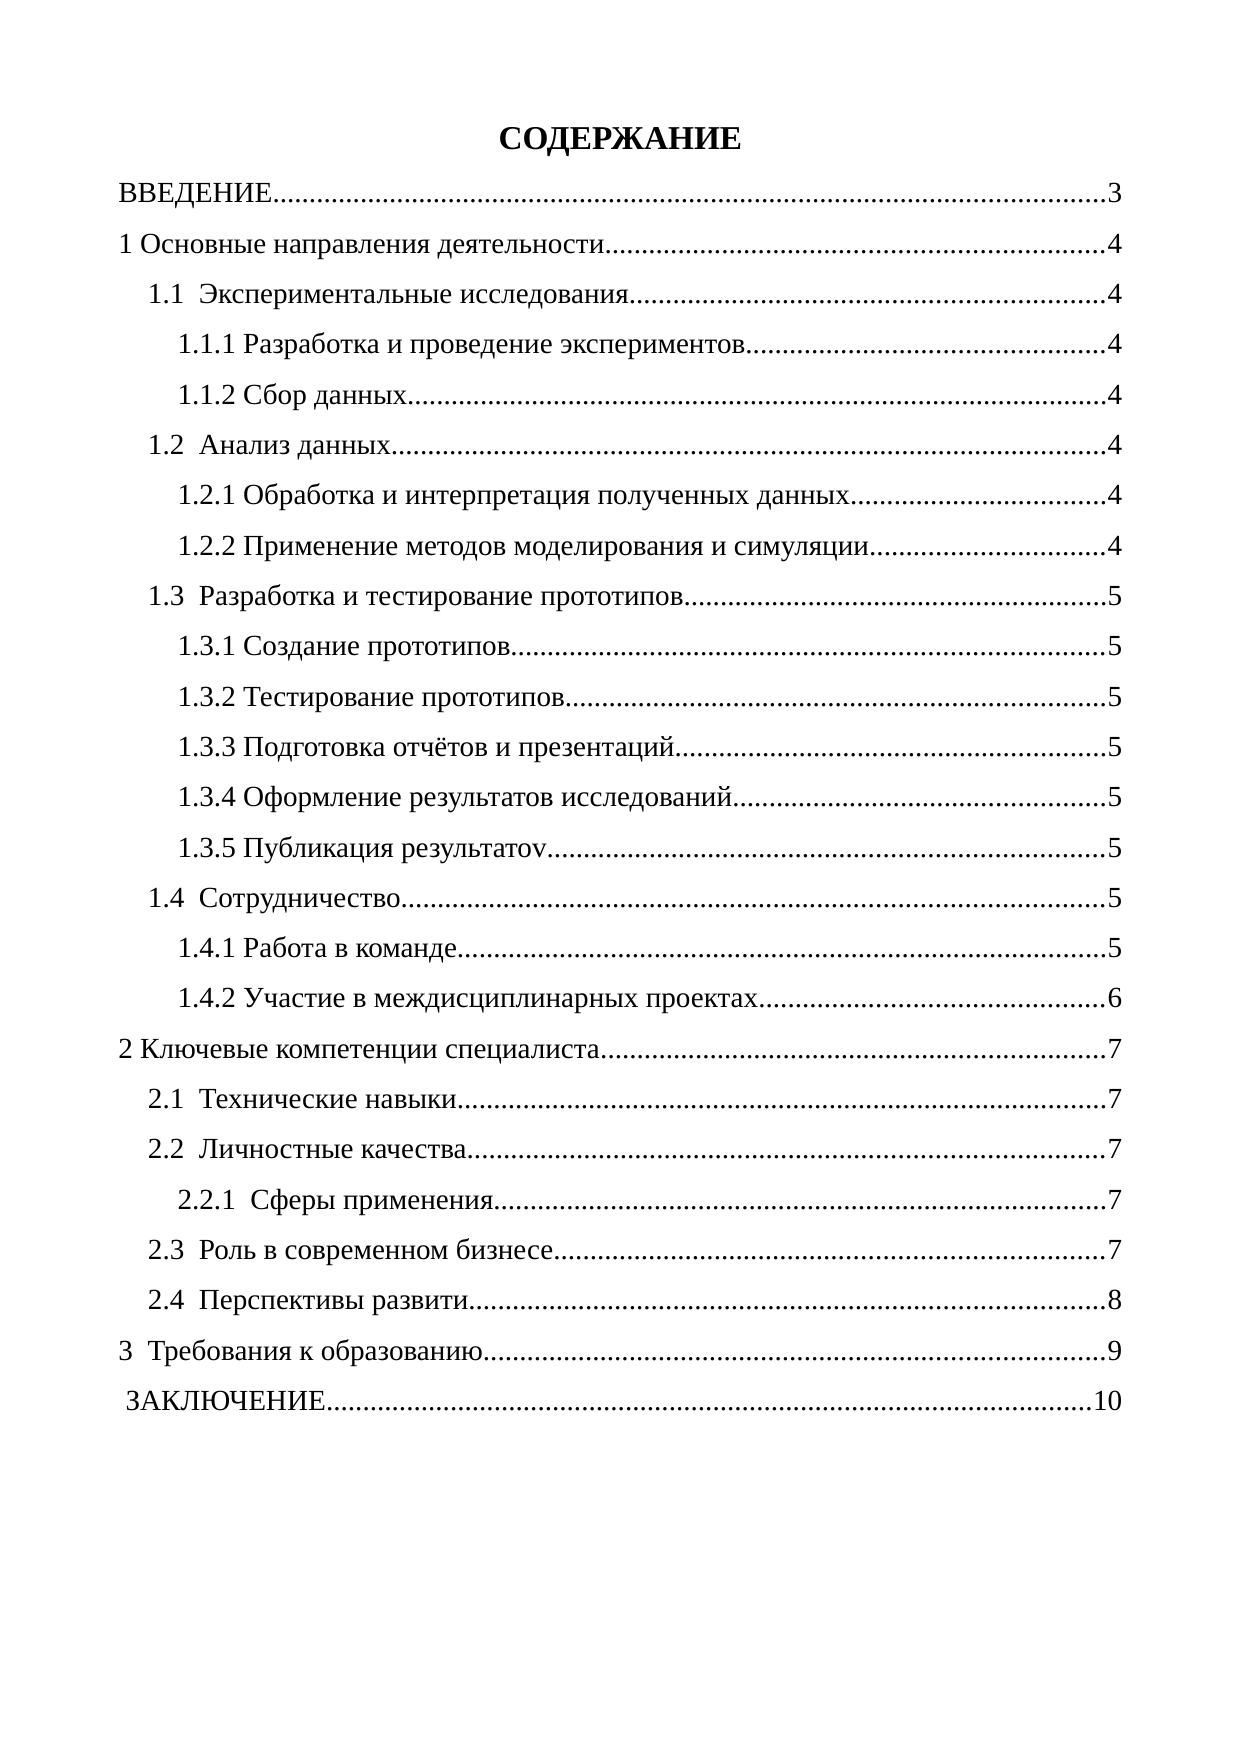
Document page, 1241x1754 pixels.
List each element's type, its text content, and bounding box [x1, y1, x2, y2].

text 1.2 Анализ данных 4 [148, 427, 1122, 461]
text 2.2 Личностные качества 7 [148, 1132, 1122, 1165]
text 3 Требования к образованию 9 [118, 1333, 1122, 1366]
text 1.4.1 Работа в команде 5 [177, 930, 1122, 964]
text 1.3.5 Публикация результатоv 5 [177, 830, 1122, 863]
text 2.3 Роль в современном бизнесе 7 [148, 1232, 1122, 1266]
text 1.3.3 Подготовка отчётов и презентаций 5 [177, 729, 1122, 763]
subtitle Содержание [118, 118, 1122, 156]
text ВВЕДЕНИЕ 3 [118, 176, 1122, 209]
text 1.3.2 Тестирование прототипов 5 [177, 679, 1122, 712]
text 1.1 Экспериментальные исследования 4 [148, 276, 1122, 310]
text 1.2.2 Применение методов моделирования и симуляции 4 [177, 528, 1122, 561]
text 1.4 Сотрудничество 5 [148, 880, 1122, 913]
text 1.3 Разработка и тестирование прототипов 5 [148, 578, 1122, 612]
text 1.1.1 Разработка и проведение экспериментов 4 [177, 327, 1122, 360]
text 1.3.1 Создание прототипов 5 [177, 628, 1122, 662]
text 2.4 Перспективы развити 8 [148, 1282, 1122, 1316]
text 2.2.1 Сферы применения 7 [177, 1182, 1122, 1215]
text 1.3.4 Оформление результатов исследований 5 [177, 779, 1122, 813]
text 2.1 Технические навыки 7 [148, 1081, 1122, 1115]
text 2 Ключевые компетенции специалиста 7 [118, 1031, 1122, 1064]
text 1.1.2 Сбор данных 4 [177, 377, 1122, 410]
text 1 Основные направления деятельности 4 [118, 226, 1122, 259]
text 1.2.1 Обработка и интерпретация полученных данных 4 [177, 477, 1122, 511]
text ЗАКЛЮЧЕНИЕ 10 [118, 1383, 1122, 1417]
text 1.4.2 Участие в междисциплинарных проектах 6 [177, 981, 1122, 1014]
